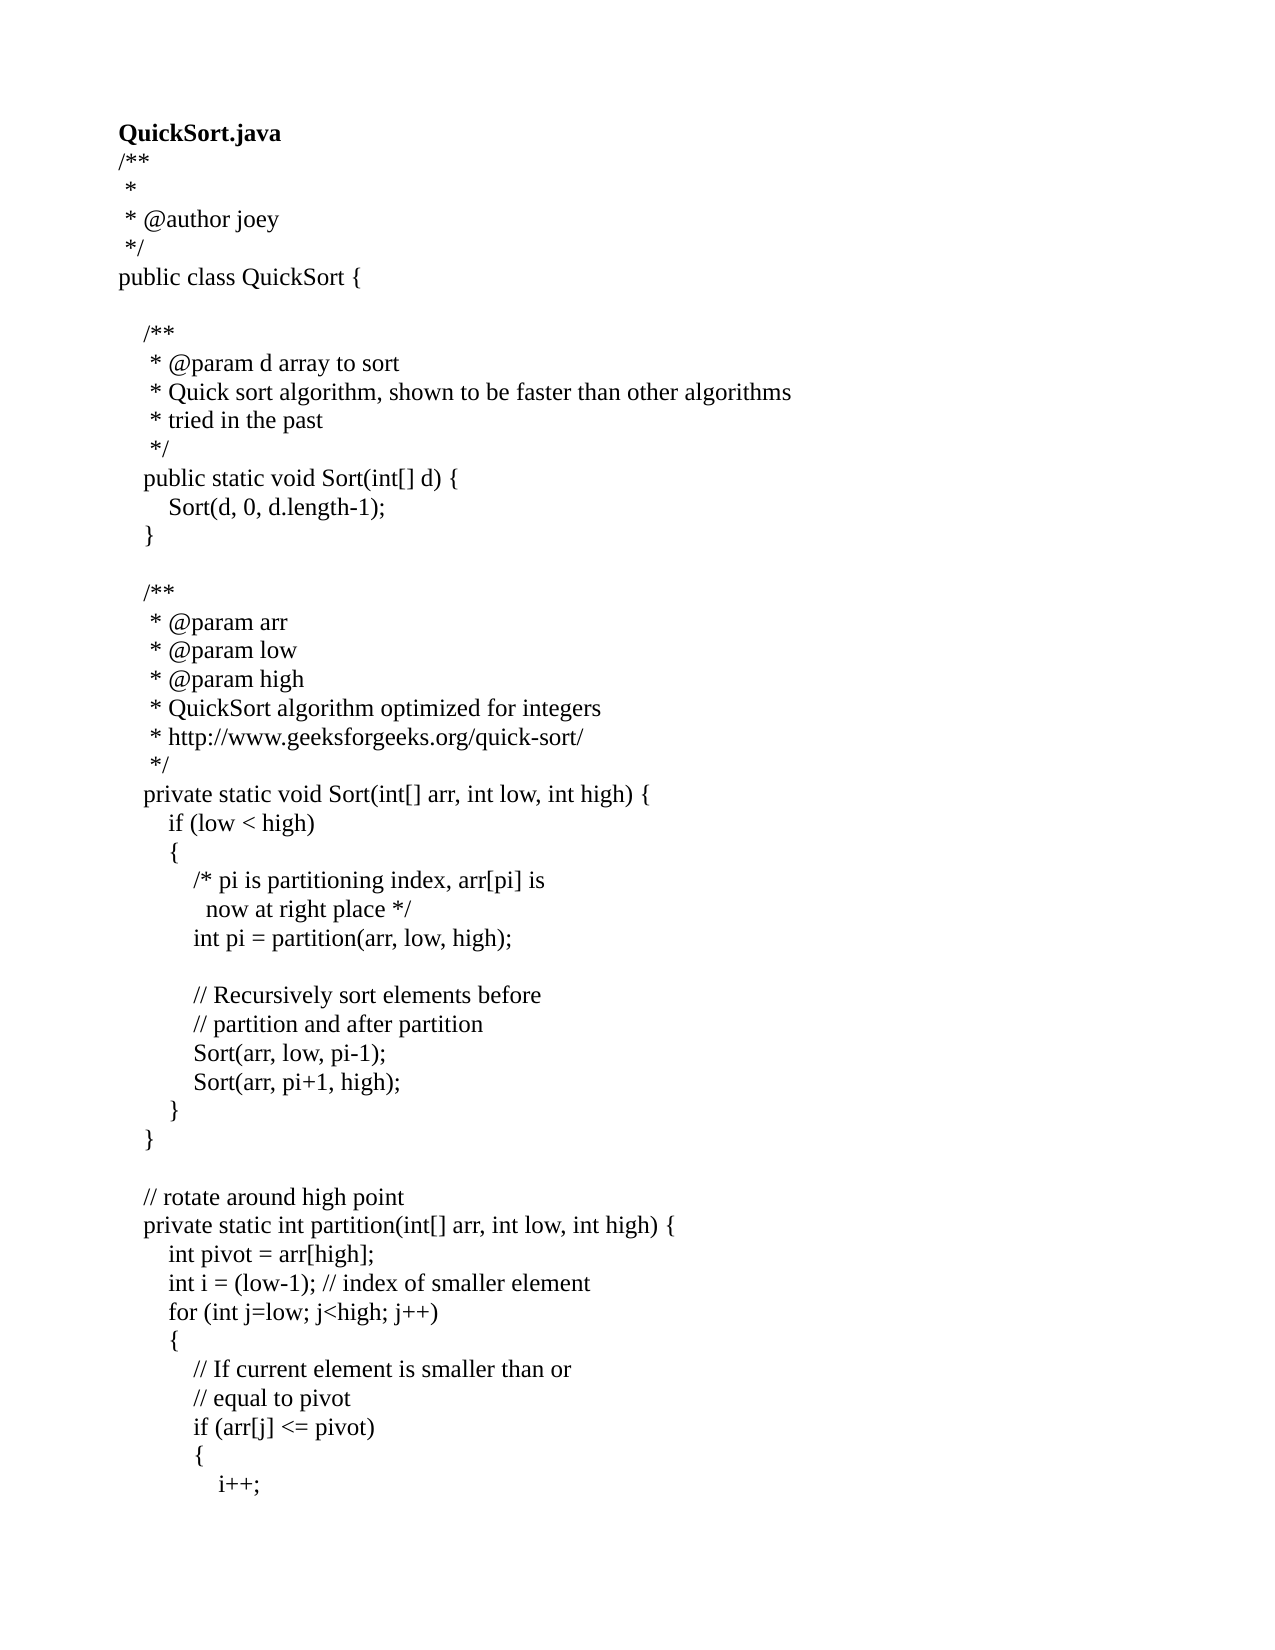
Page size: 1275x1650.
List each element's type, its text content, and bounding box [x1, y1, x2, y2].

text } [118, 1124, 1157, 1153]
text * [118, 176, 1157, 204]
text * @param d array to sort [118, 348, 1157, 377]
text i++; [118, 1469, 1157, 1498]
text public class QuickSort { [118, 262, 1157, 291]
text private static int partition(int[] arr, int low, int high) { [118, 1211, 1157, 1239]
text */ [118, 233, 1157, 262]
text * Quick sort algorithm, shown to be faster than other algorithms [118, 377, 1157, 406]
text { [118, 1326, 1157, 1354]
text int i = (low-1); // index of smaller element [118, 1268, 1157, 1297]
text * @author joey [118, 204, 1157, 233]
text * @param arr [118, 607, 1157, 636]
text /** [118, 578, 1157, 607]
text { [118, 837, 1157, 866]
text if (arr[j] <= pivot) [118, 1412, 1157, 1441]
text now at right place */ [118, 894, 1157, 923]
text Sort(arr, pi+1, high); [118, 1067, 1157, 1096]
text * @param low [118, 636, 1157, 664]
text { [118, 1441, 1157, 1469]
text QuickSort.java [118, 118, 1157, 147]
text // partition and after partition [118, 1009, 1157, 1038]
text for (int j=low; j<high; j++) [118, 1297, 1157, 1326]
text // If current element is smaller than or [118, 1354, 1157, 1383]
text */ [118, 434, 1157, 463]
text * tried in the past [118, 406, 1157, 434]
text Sort(arr, low, pi-1); [118, 1038, 1157, 1067]
text } [118, 1096, 1157, 1124]
text /* pi is partitioning index, arr[pi] is [118, 866, 1157, 894]
text /** [118, 319, 1157, 348]
text private static void Sort(int[] arr, int low, int high) { [118, 779, 1157, 808]
text * QuickSort algorithm optimized for integers [118, 693, 1157, 722]
text * @param high [118, 664, 1157, 693]
text /** [118, 147, 1157, 176]
text } [118, 521, 1157, 549]
text public static void Sort(int[] d) { [118, 463, 1157, 492]
text if (low < high) [118, 808, 1157, 837]
text */ [118, 751, 1157, 779]
text int pi = partition(arr, low, high); [118, 923, 1157, 952]
text * http://www.geeksforgeeks.org/quick-sort/ [118, 722, 1157, 751]
text // equal to pivot [118, 1383, 1157, 1412]
text // Recursively sort elements before [118, 981, 1157, 1009]
text int pivot = arr[high]; [118, 1239, 1157, 1268]
text Sort(d, 0, d.length-1); [118, 492, 1157, 521]
text // rotate around high point [118, 1182, 1157, 1211]
